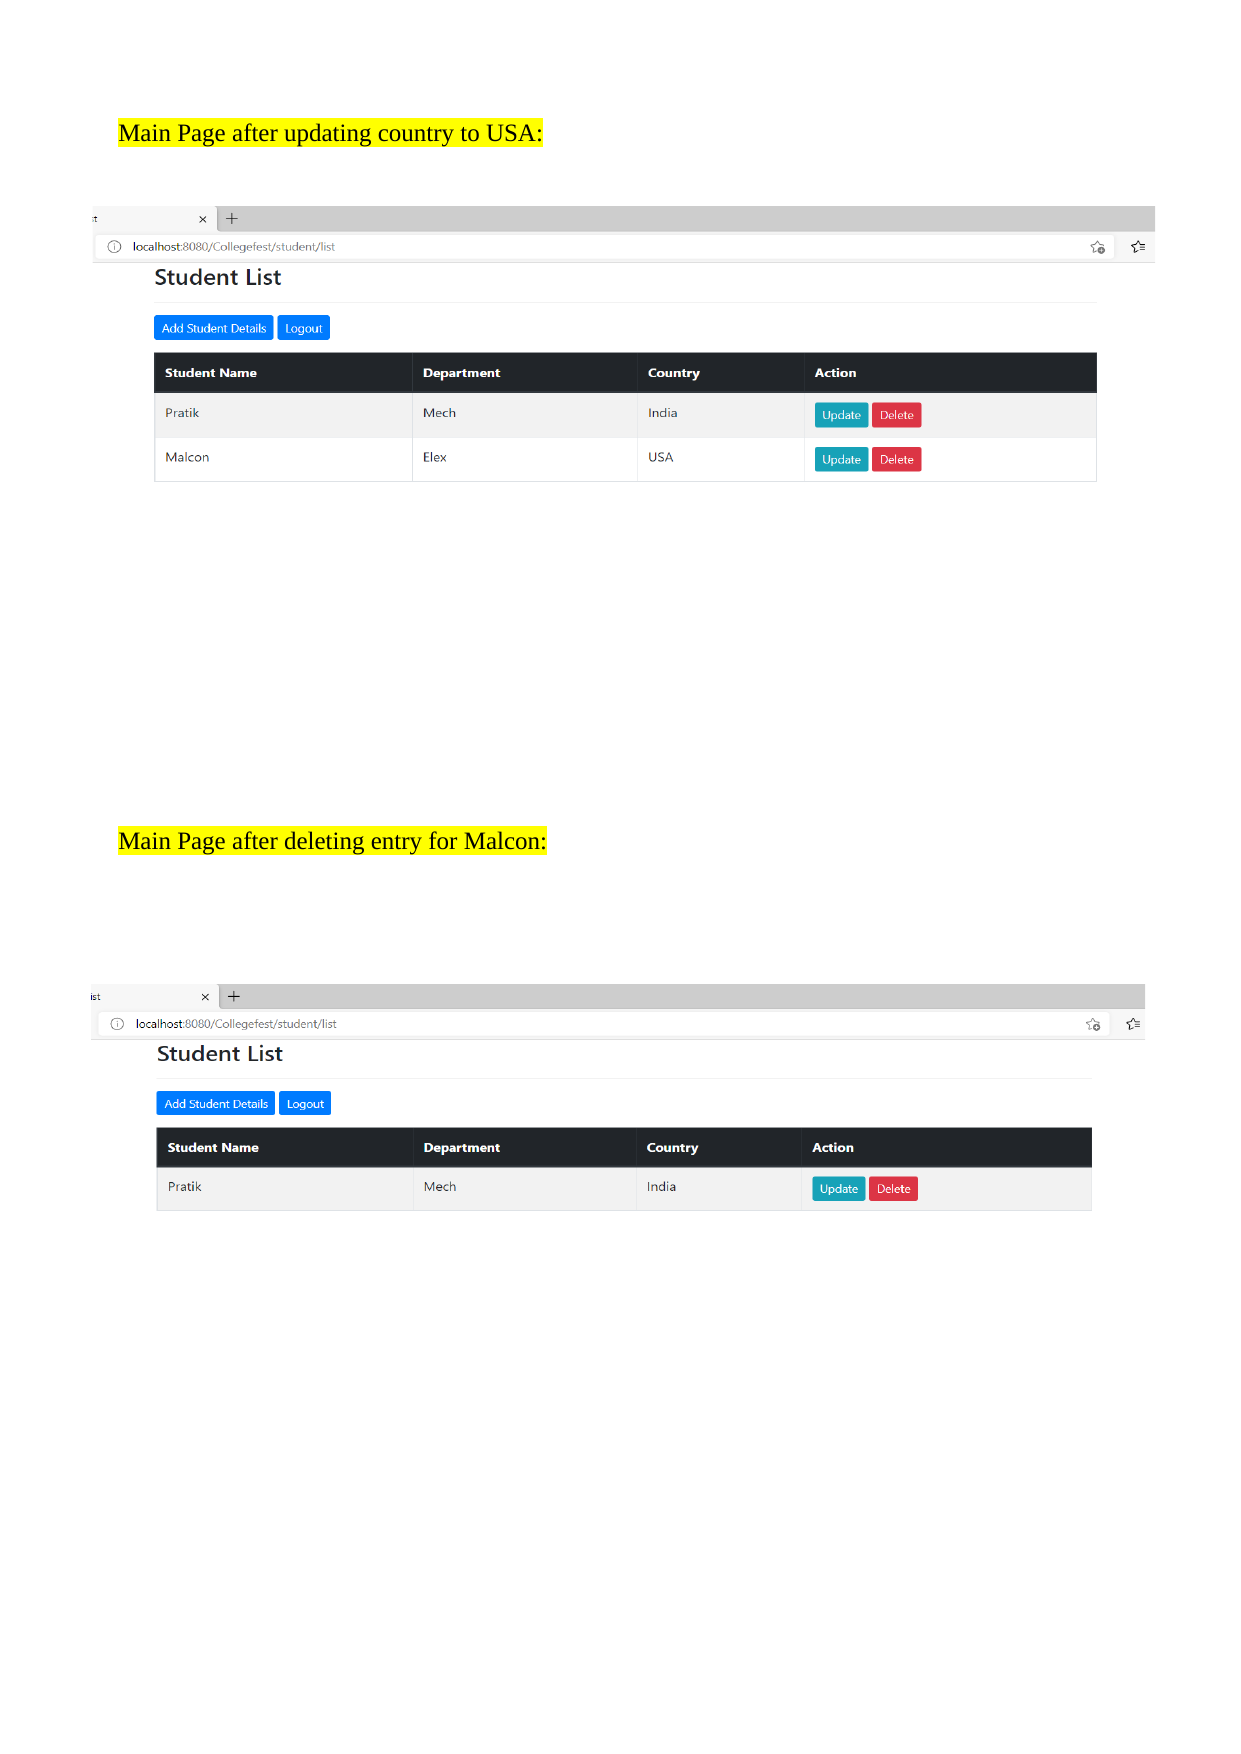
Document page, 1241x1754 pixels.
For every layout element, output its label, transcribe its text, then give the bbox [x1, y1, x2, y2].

picture [92, 206, 1156, 654]
picture [91, 984, 1146, 1422]
text Main Page after deleting entry for Malcon: [118, 826, 1122, 855]
text Main Page after updating country to USA: [118, 118, 1122, 147]
